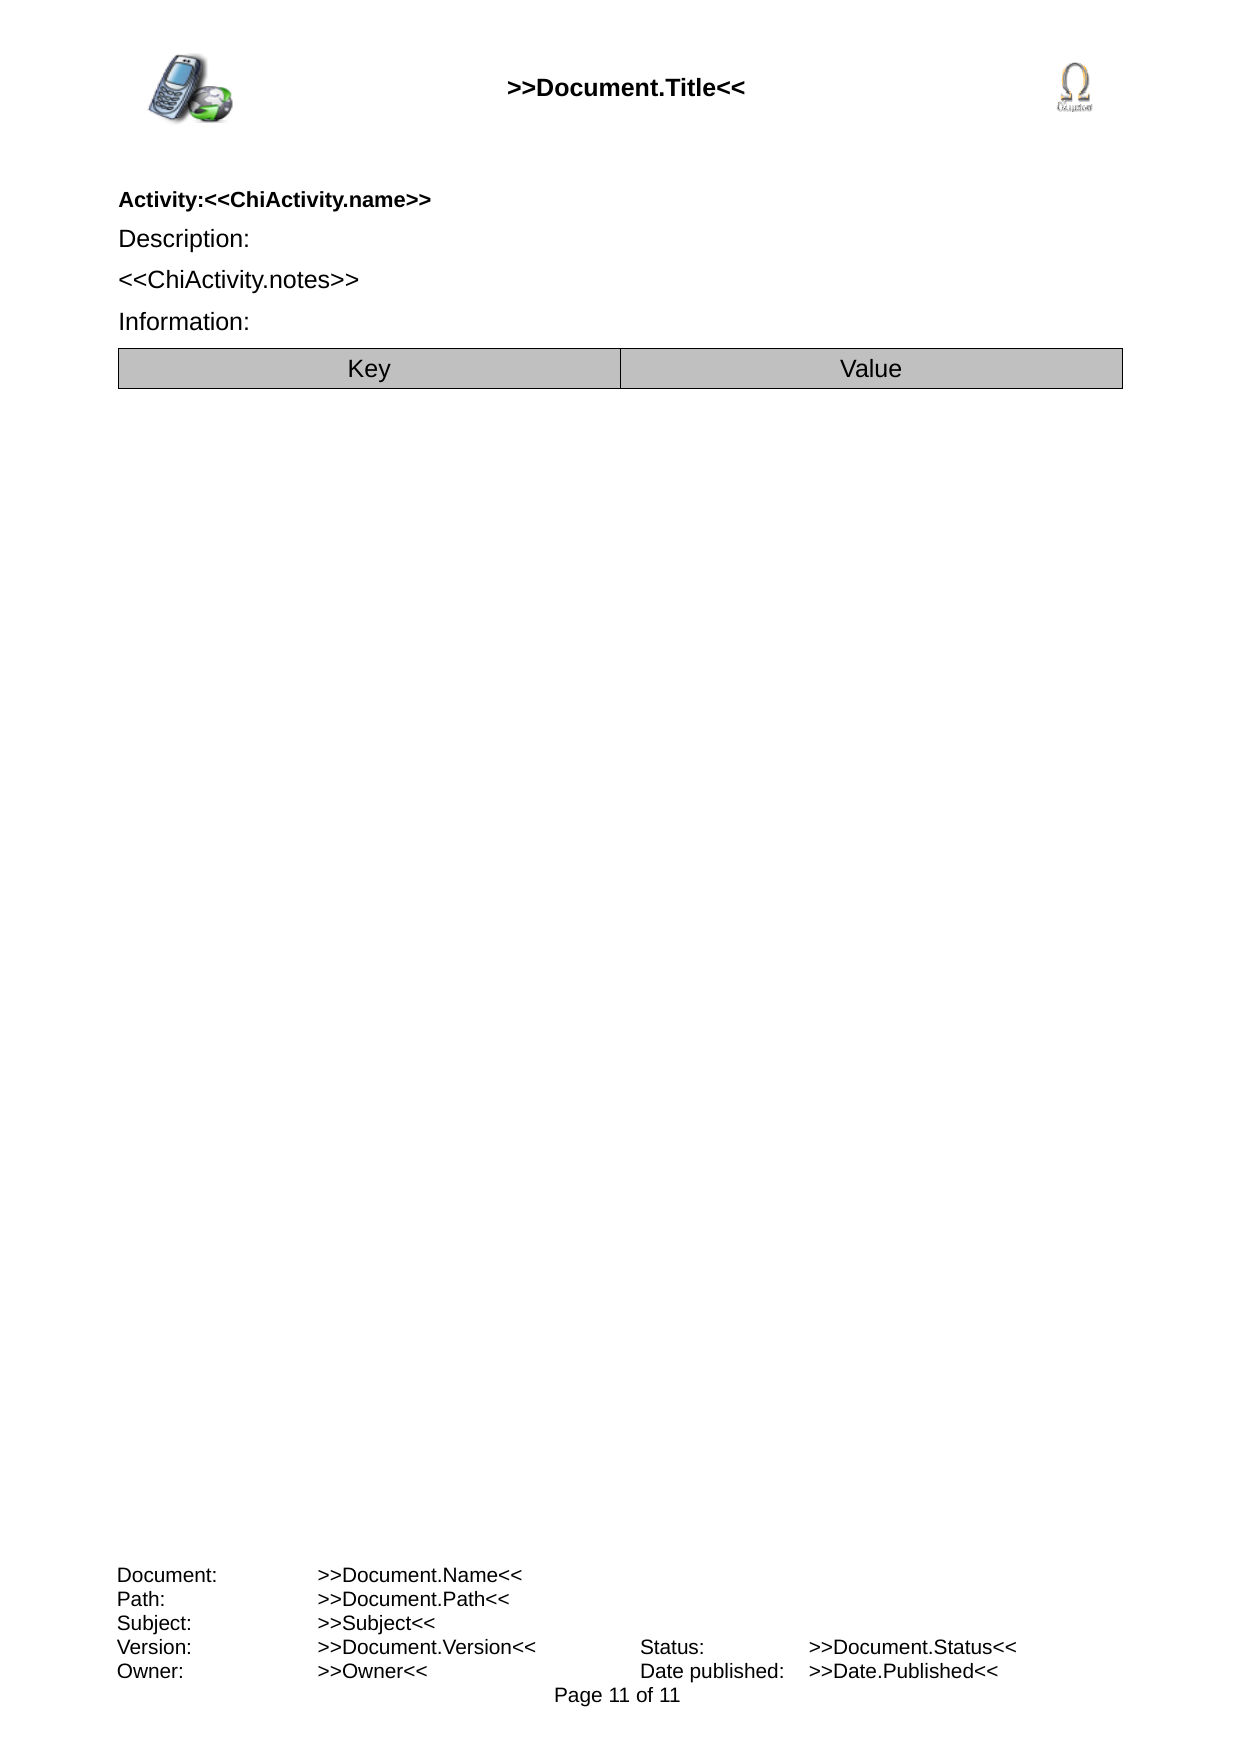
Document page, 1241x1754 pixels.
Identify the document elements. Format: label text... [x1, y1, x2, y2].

table_header Key [119, 349, 620, 388]
text Description: [118, 224, 1122, 253]
text <<ChiActivity.notes>> [118, 266, 1122, 294]
picture [1056, 62, 1093, 114]
table_header Value [621, 349, 1122, 388]
subtitle Activity:<<ChiActivity.name>> [118, 187, 1122, 212]
picture [145, 53, 233, 125]
text Information: [118, 307, 1122, 336]
